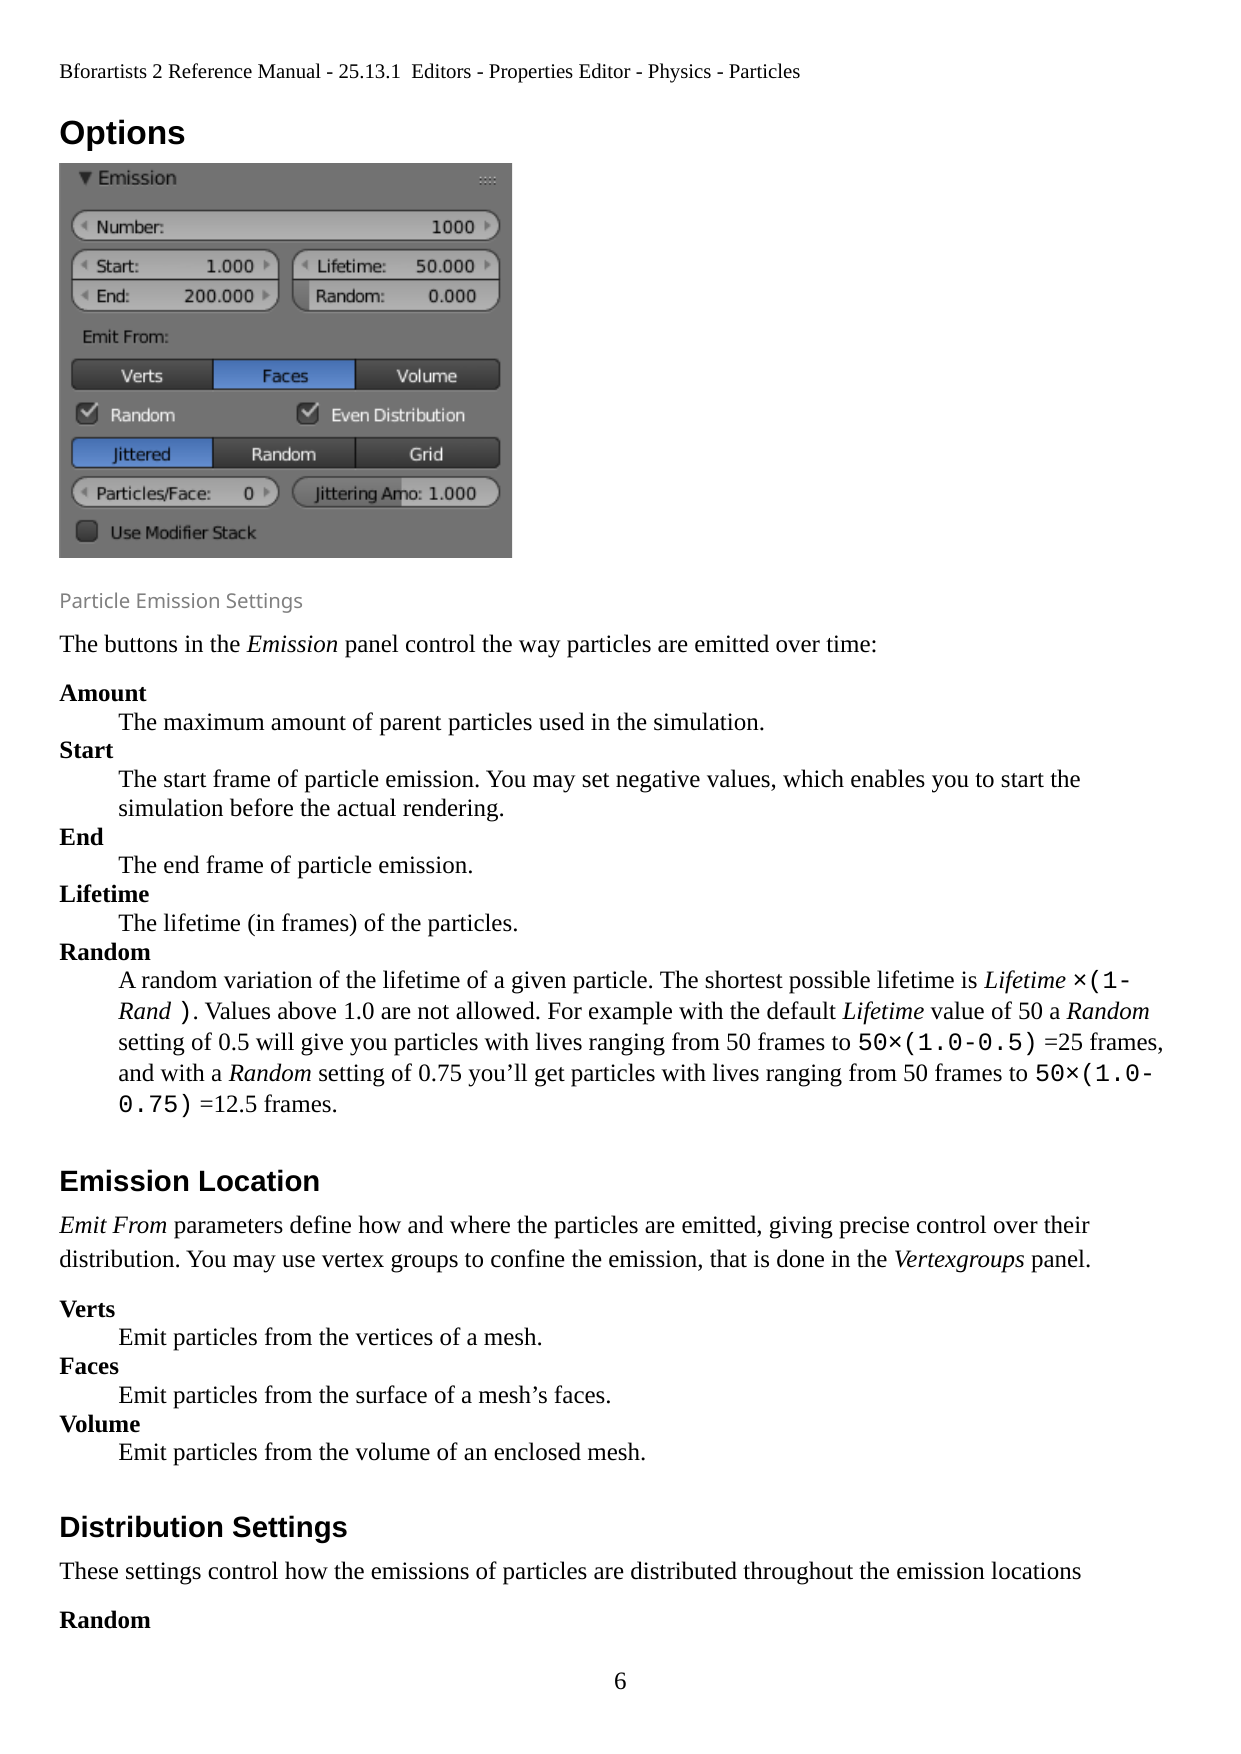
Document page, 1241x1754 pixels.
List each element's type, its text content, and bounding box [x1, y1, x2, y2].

list Emit particles from the surface of a mesh’s faces. [118, 1380, 1181, 1409]
subtitle Faces [59, 1351, 1181, 1380]
subtitle Volume [59, 1409, 1181, 1437]
subtitle Amount [59, 678, 1181, 707]
subtitle Distribution Settings [59, 1510, 1181, 1544]
list A random variation of the lifetime of a given particle. The shortest possible lifetime is Lifetime ×(1- Rand ). Values above 1.0 are not allowed. For example with the default Lifetime value of 50 a Random setting of 0.5 will give you particles with lives ranging from 50 frames to 50×(1.0-0.5) =25 frames, and with a Random setting of 0.75 you’ll get particles with lives ranging from 50 frames to 50×(1.0-0.75) =12.5 frames. [118, 966, 1181, 1120]
subtitle Random [59, 1606, 1181, 1634]
subtitle End [59, 822, 1181, 851]
list Emit particles from the volume of an enclosed mesh. [118, 1437, 1181, 1466]
picture [59, 163, 513, 558]
list The start frame of particle emission. You may set negative values, which enables you to start the simulation before the actual rendering. [118, 764, 1181, 822]
subtitle Options [59, 113, 1181, 151]
list Emit particles from the vertices of a mesh. [118, 1322, 1181, 1351]
text The buttons in the Emission panel control the way particles are emitted over time: [59, 629, 1181, 658]
list The end frame of particle emission. [118, 851, 1181, 879]
text These settings control how the emissions of particles are distributed throughout the emission locations [59, 1556, 1181, 1585]
subtitle Emission Location [59, 1164, 1181, 1198]
text Emit From parameters define how and where the particles are emitted, giving precise control over their distribution. You may use vertex groups to confine the emission, that is done in the Vertexgroups panel. [59, 1210, 1181, 1273]
list The maximum amount of parent particles used in the simulation. [118, 707, 1181, 736]
subtitle Random [59, 937, 1181, 966]
subtitle Start [59, 736, 1181, 764]
subtitle Verts [59, 1294, 1181, 1322]
list The lifetime (in frames) of the particles. [118, 908, 1181, 937]
text Particle Emission Settings [59, 583, 1181, 614]
subtitle Lifetime [59, 879, 1181, 908]
